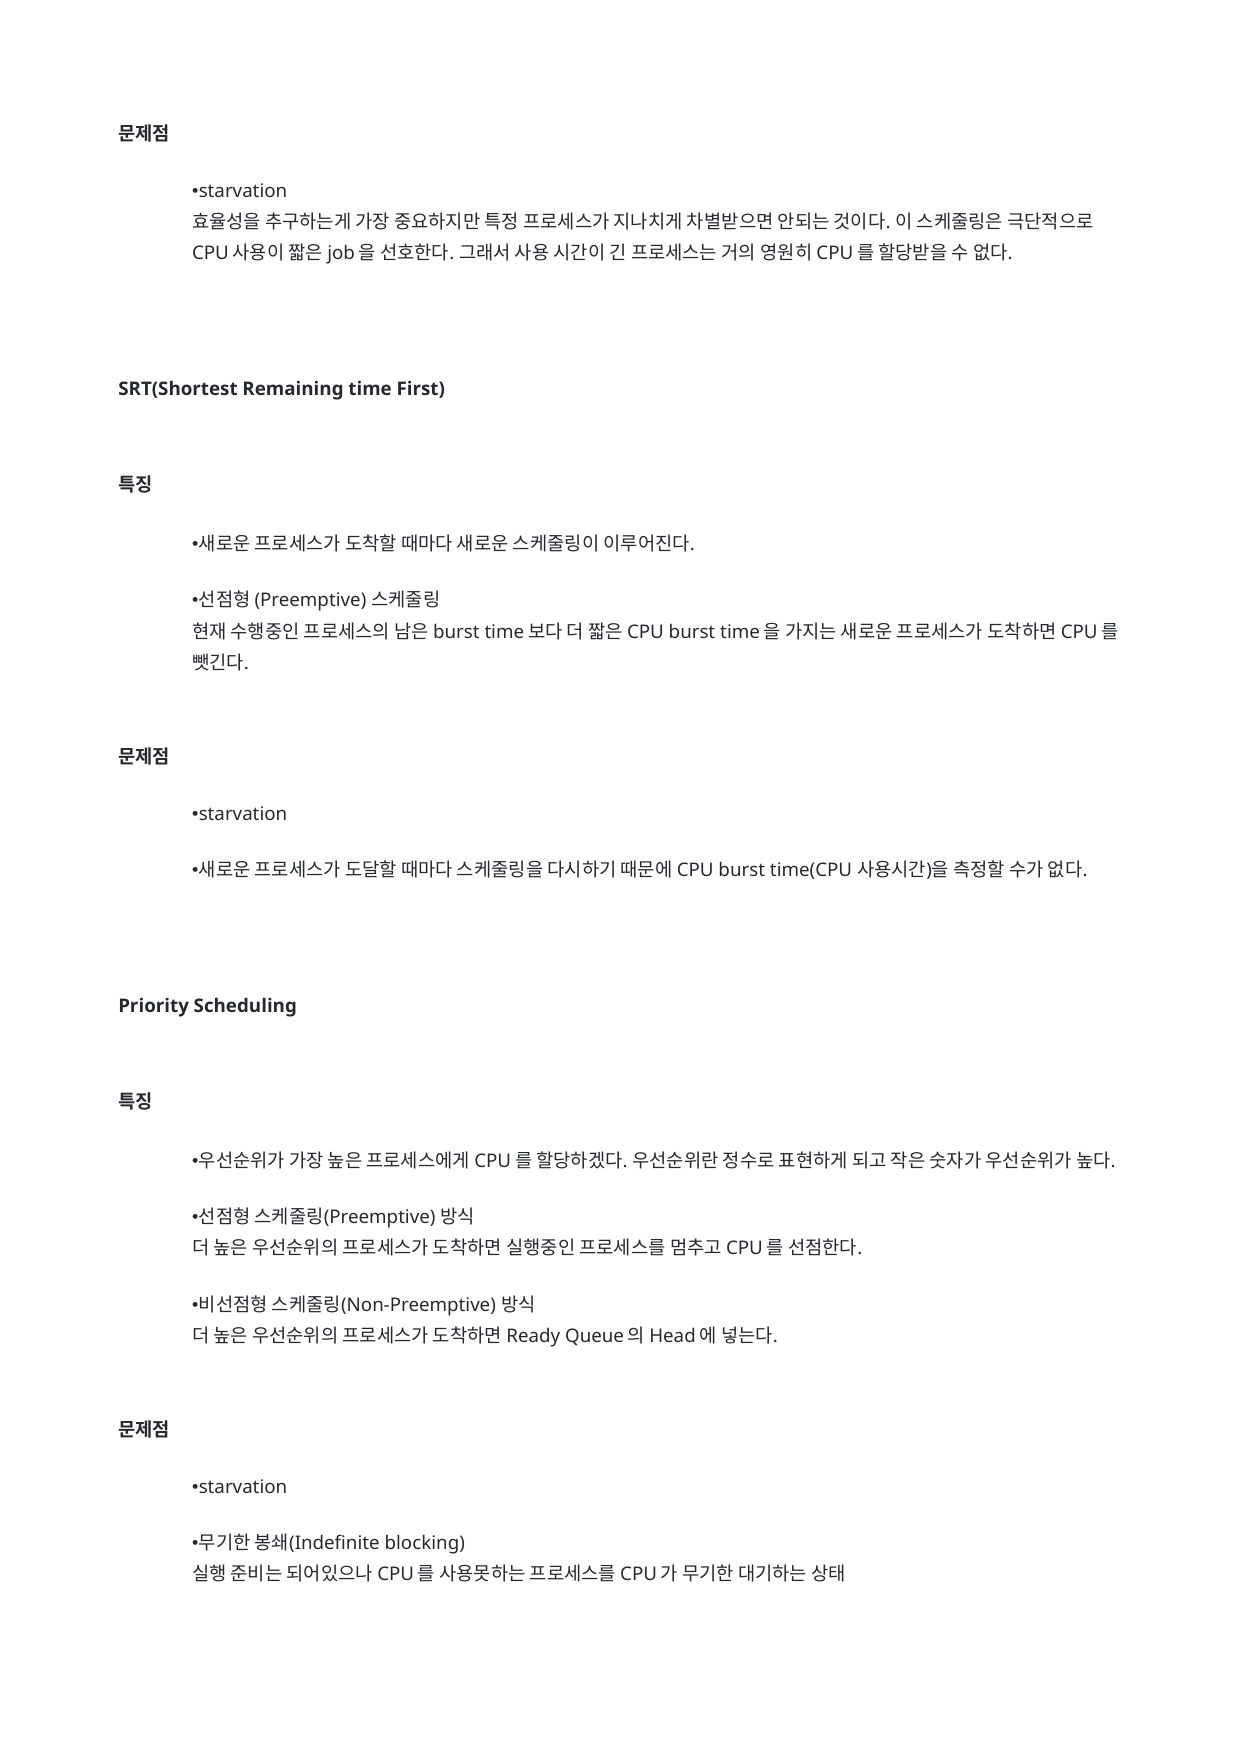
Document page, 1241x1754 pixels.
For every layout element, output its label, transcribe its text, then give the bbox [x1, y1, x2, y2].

list starvation 효율성을 추구하는게 가장 중요하지만 특정 프로세스가 지나치게 차별받으면 안되는 것이다. 이 스케줄링은 극단적으로 CPU사용이 짧은 job을 선호한다. 그래서 사용 시간이 긴 프로세스는 거의 영원히 CPU를 할당받을 수 없다. [118, 177, 1122, 265]
subtitle 특징 [118, 470, 1122, 497]
subtitle 문제점 [118, 741, 1122, 768]
subtitle 문제점 [118, 118, 1122, 145]
subtitle SRT(Shortest Remaining time First) [118, 376, 1122, 401]
list 새로운 프로세스가 도달할 때마다 스케줄링을 다시하기 때문에 CPU burst time(CPU 사용시간)을 측정할 수가 없다. [118, 854, 1122, 882]
list 선점형 (Preemptive) 스케줄링 현재 수행중인 프로세스의 남은 burst time보다 더 짧은 CPU burst time을 가지는 새로운 프로세스가 도착하면 CPU를 뺏긴다. [118, 585, 1122, 675]
list starvation [118, 800, 1122, 826]
subtitle Priority Scheduling [118, 992, 1122, 1018]
list 무기한 봉쇄(Indefinite blocking) 실행 준비는 되어있으나 CPU를 사용못하는 프로세스를 CPU가 무기한 대기하는 상태 [118, 1527, 1122, 1586]
list 비선점형 스케줄링(Non-Preemptive) 방식 더 높은 우선순위의 프로세스가 도착하면 Ready Queue의 Head에 넣는다. [118, 1289, 1122, 1348]
list 우선순위가 가장 높은 프로세스에게 CPU를 할당하겠다. 우선순위란 정수로 표현하게 되고 작은 숫자가 우선순위가 높다. [118, 1146, 1122, 1173]
list 선점형 스케줄링(Preemptive) 방식 더 높은 우선순위의 프로세스가 도착하면 실행중인 프로세스를 멈추고 CPU를 선점한다. [118, 1202, 1122, 1260]
subtitle 특징 [118, 1087, 1122, 1114]
list starvation [118, 1473, 1122, 1499]
list 새로운 프로세스가 도착할 때마다 새로운 스케줄링이 이루어진다. [118, 529, 1122, 556]
subtitle 문제점 [118, 1414, 1122, 1441]
